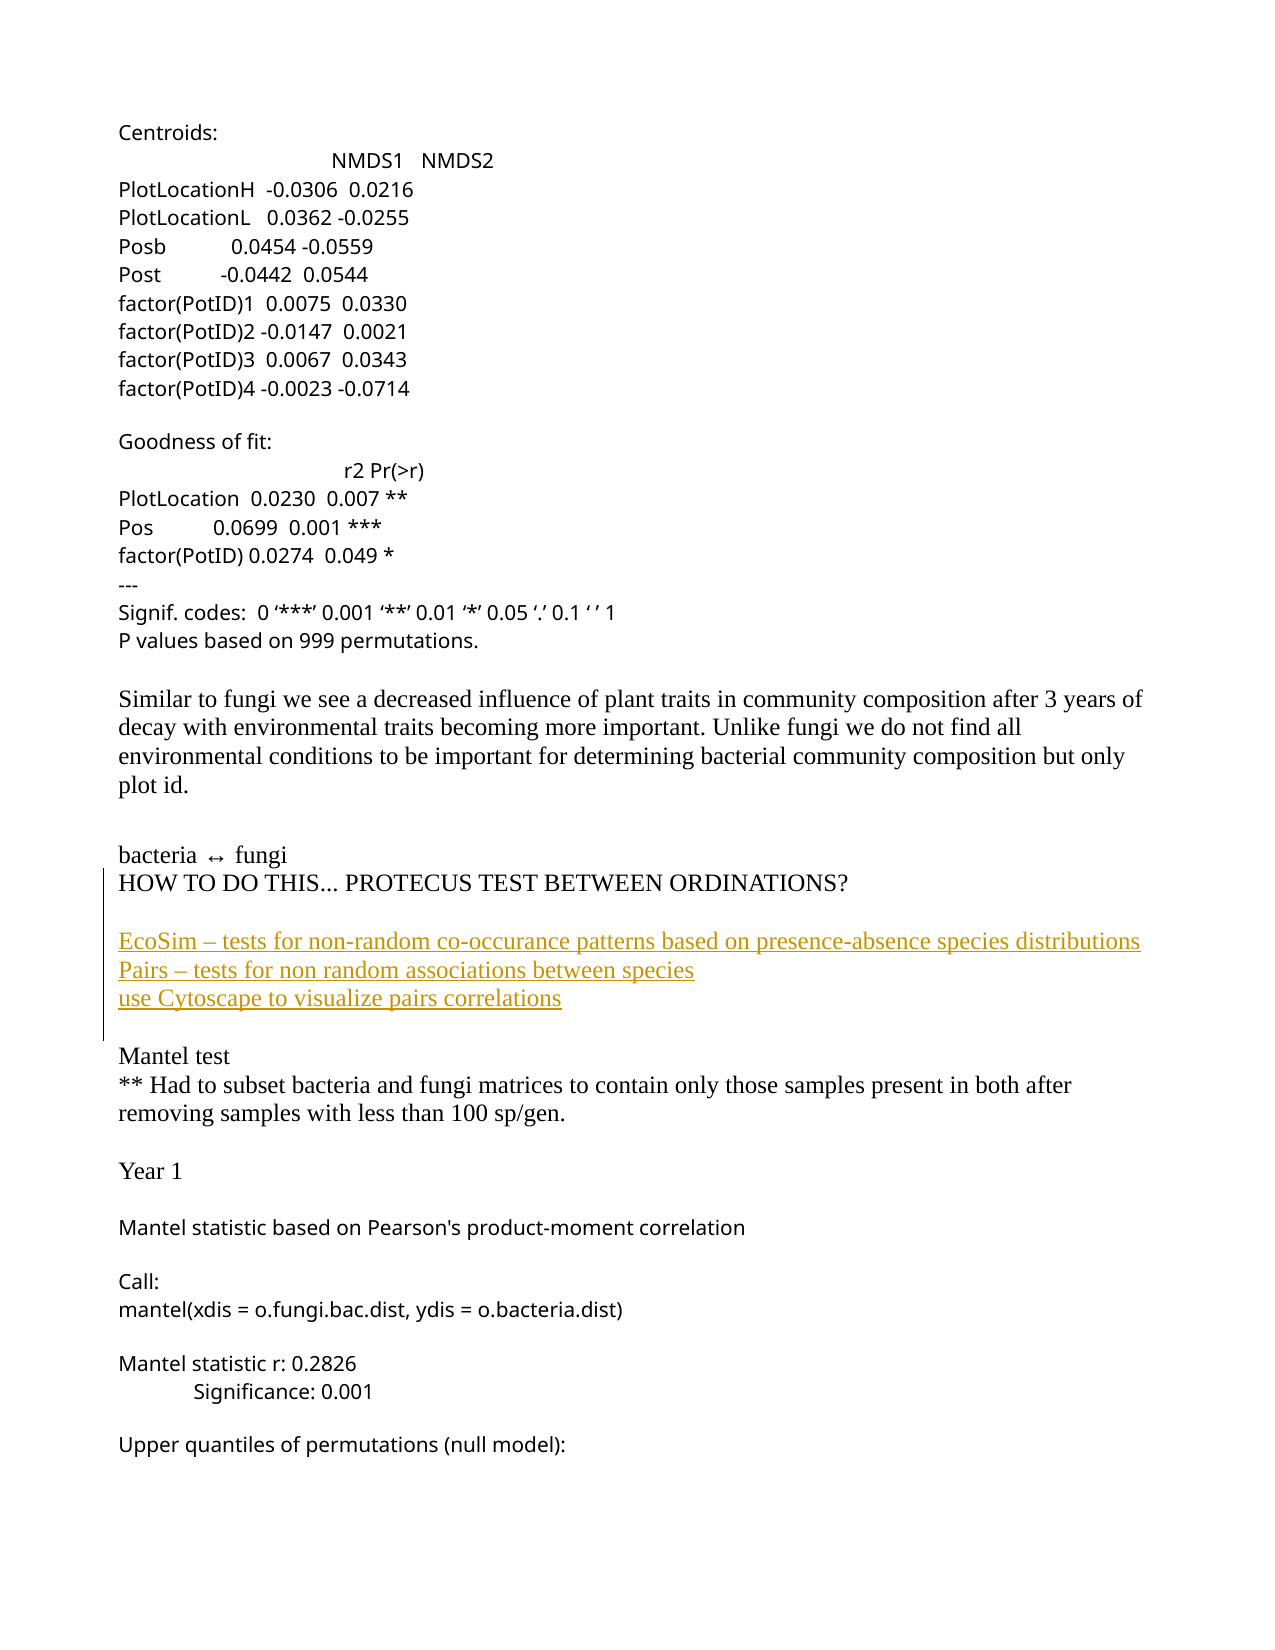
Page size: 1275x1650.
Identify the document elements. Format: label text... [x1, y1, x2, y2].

text Pos 0.0699 0.001 *** [118, 513, 1157, 541]
text Similar to fungi we see a decreased influence of plant traits in community composition after 3 years of decay with environmental traits becoming more important. Unlike fungi we do not find all environmental conditions to be important for determining bacterial community composition but only plot id. [118, 655, 1157, 799]
text PlotLocationL 0.0362 -0.0255 [118, 203, 1157, 232]
text --- [118, 570, 1157, 598]
text Year 1 [118, 1156, 1157, 1185]
text use Cytoscape to visualize pairs correlations [118, 983, 1157, 1012]
text factor(PotID)3 0.0067 0.0343 [118, 346, 1157, 374]
text factor(PotID)2 -0.0147 0.0021 [118, 317, 1157, 346]
text PlotLocationH -0.0306 0.0216 [118, 175, 1157, 203]
text Mantel test [118, 1041, 1157, 1070]
text mantel(xdis = o.fungi.bac.dist, ydis = o.bacteria.dist) [118, 1295, 1157, 1324]
text Signif. codes: 0 ‘***’ 0.001 ‘**’ 0.01 ‘*’ 0.05 ‘.’ 0.1 ‘ ’ 1 [118, 598, 1157, 627]
text ** Had to subset bacteria and fungi matrices to contain only those samples present in both after removing samples with less than 100 sp/gen. [118, 1070, 1157, 1127]
text factor(PotID)1 0.0075 0.0330 [118, 289, 1157, 317]
text Call: [118, 1267, 1157, 1295]
text r2 Pr(>r) [118, 456, 1157, 484]
text HOW TO DO THIS... PROTECUS TEST BETWEEN ORDINATIONS? [118, 868, 1157, 897]
text Mantel statistic r: 0.2826 [118, 1349, 1157, 1377]
text EcoSim – tests for non-random co-occurance patterns based on presence-absence species distributions [118, 926, 1157, 955]
text Upper quantiles of permutations (null model): [118, 1431, 1157, 1459]
text Goodness of fit: [118, 427, 1157, 456]
text NMDS1 NMDS2 [118, 147, 1157, 175]
text Posb 0.0454 -0.0559 [118, 232, 1157, 260]
text Pairs – tests for non random associations between species [118, 955, 1157, 983]
text Post -0.0442 0.0544 [118, 260, 1157, 289]
text Mantel statistic based on Pearson's product-moment correlation [118, 1213, 1157, 1242]
text Centroids: [118, 118, 1157, 147]
text factor(PotID)4 -0.0023 -0.0714 [118, 374, 1157, 402]
text Significance: 0.001 [118, 1377, 1157, 1406]
text bacteria ↔ fungi [118, 840, 1157, 868]
text PlotLocation 0.0230 0.007 ** [118, 484, 1157, 513]
text factor(PotID) 0.0274 0.049 * [118, 541, 1157, 570]
text P values based on 999 permutations. [118, 627, 1157, 655]
